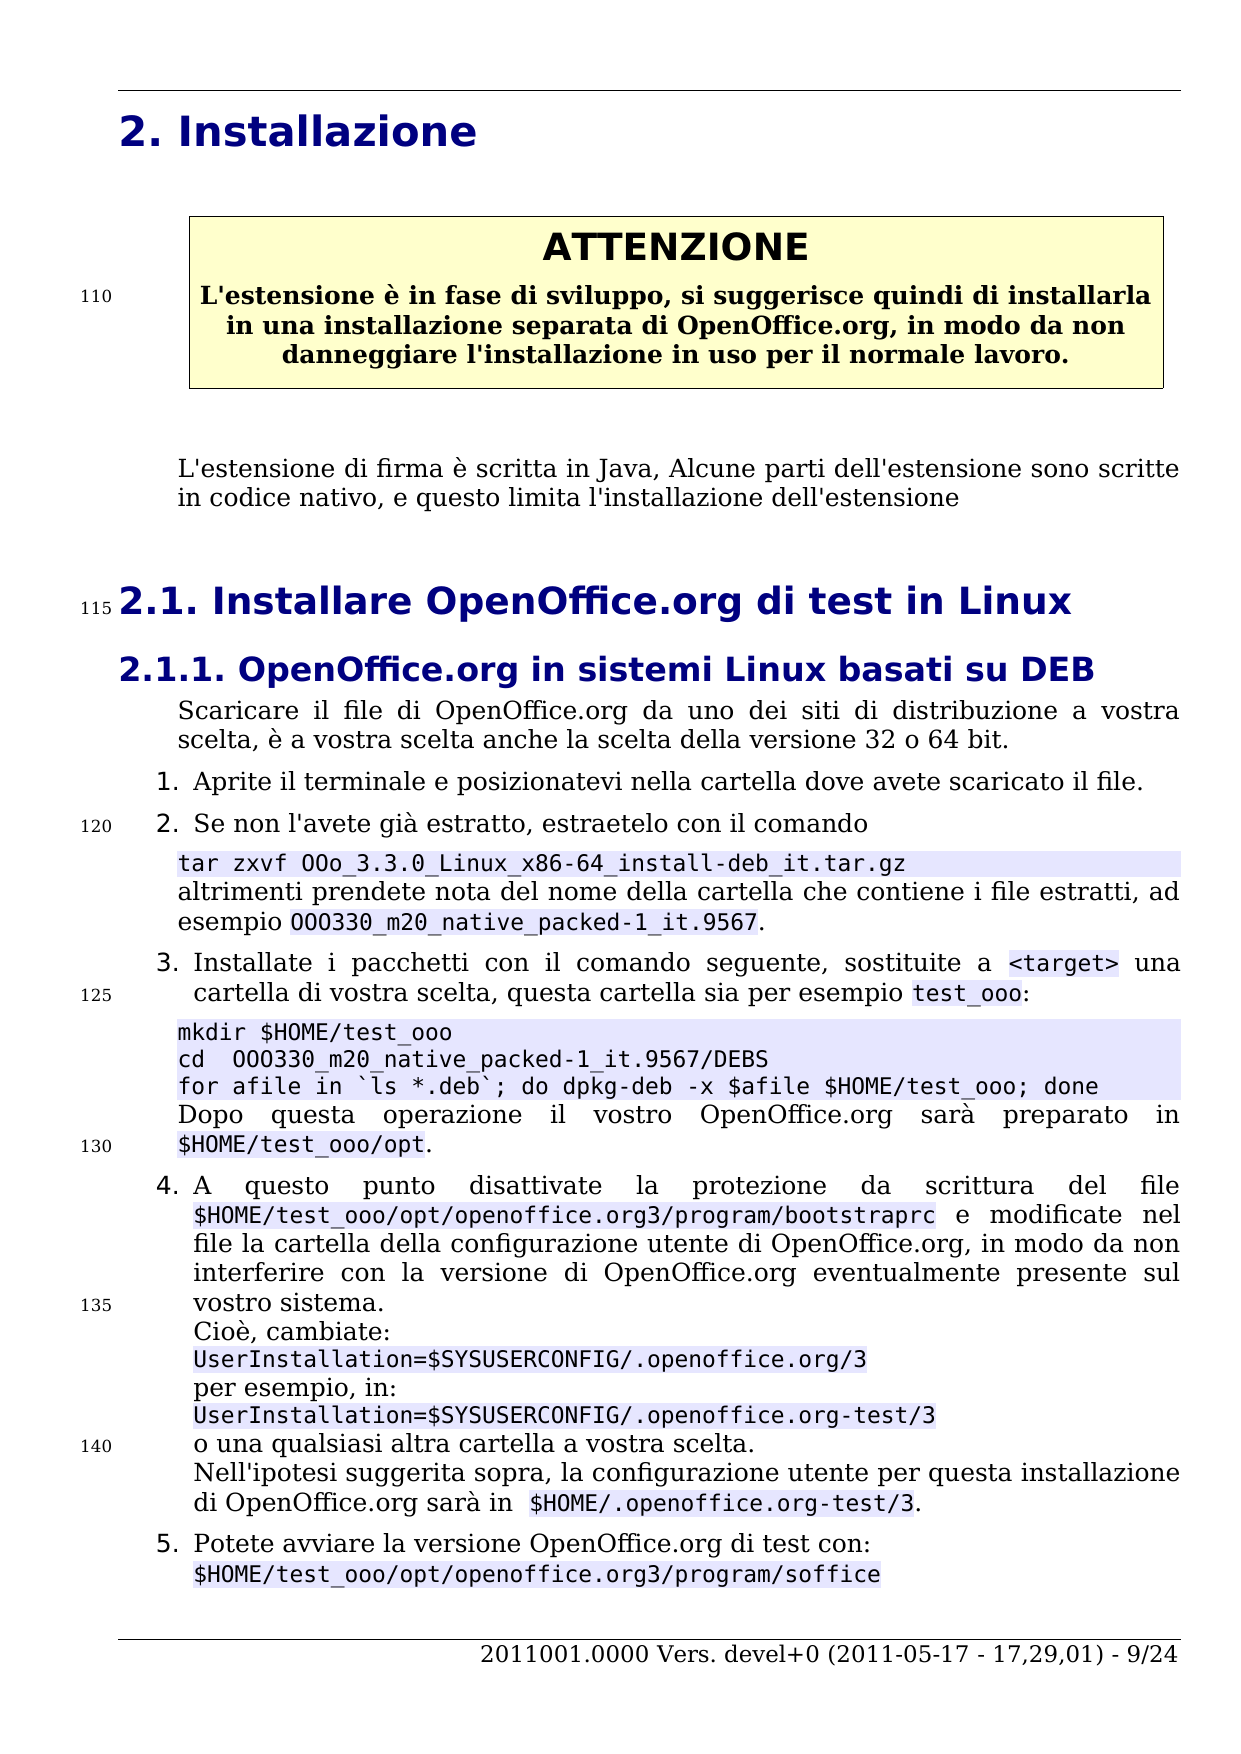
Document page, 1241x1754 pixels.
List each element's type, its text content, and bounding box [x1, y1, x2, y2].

text L'estensione di firma è scritta in Java, Alcune parti dell'estensione sono scritte in codice nativo, e questo limita l'installazione dell'estensione [177, 454, 1181, 513]
text L'estensione è in fase di sviluppo, si suggerisce quindi di installarla in una installazione separata di OpenOffice.org, in modo da non danneggiare l'installazione in uso per il normale lavoro. [198, 281, 1154, 370]
list Aprite il terminale e posizionatevi nella cartella dove avete scaricato il file. [156, 767, 1181, 796]
list Se non l'avete già estratto, estraetelo con il comando [156, 809, 1181, 838]
text altrimenti prendete nota del nome della cartella che contiene i file estratti, ad esempio OOO330_m20_native_packed-1_it.9567. [177, 877, 1181, 936]
list Potete avviare la versione OpenOffice.org di test con: $HOME/test_ooo/opt/openoffice.org3/program/soffice [156, 1529, 1181, 1588]
list Installate i pacchetti con il comando seguente, sostituite a <target> una cartella di vostra scelta, questa cartella sia per esempio test_ooo: [156, 948, 1181, 1007]
subtitle OpenOffice.org in sistemi Linux basati su DEB [118, 651, 1181, 689]
text ATTENZIONE [198, 225, 1154, 269]
text Scaricare il file di OpenOffice.org da uno dei siti di distribuzione a vostra scelta, è a vostra scelta anche la scelta della versione 32 o 64 bit. [177, 696, 1181, 754]
text cd OOO330_m20_native_packed-1_it.9567/DEBS [177, 1046, 1181, 1073]
text for afile in `ls *.deb`; do dpkg-deb -x $afile $HOME/test_ooo; done [177, 1073, 1181, 1100]
subtitle Installare OpenOffice.org di test in Linux [118, 579, 1181, 623]
text mkdir $HOME/test_ooo [177, 1019, 1181, 1046]
text Dopo questa operazione il vostro OpenOffice.org sarà preparato in $HOME/test_ooo/opt. [177, 1100, 1181, 1158]
text tar zxvf OOo_3.3.0_Linux_x86-64_install-deb_it.tar.gz [177, 851, 1181, 877]
list A questo punto disattivate la protezione da scrittura del file $HOME/test_ooo/opt/openoffice.org3/program/bootstraprc e modificate nel file la cartella della configurazione utente di OpenOffice.org, in modo da non interferire con la versione di OpenOffice.org eventualmente presente sul vostro sistema. Cioè, cambiate: UserInstallation=$SYSUSERCONFIG/.openoffice.org/3 per esempio, in: UserInstallation=$SYSUSERCONFIG/.openoffice.org-test/3 o una qualsiasi altra cartella a vostra scelta. Nell'ipotesi suggerita sopra, la configurazione utente per questa installazione di OpenOffice.org sarà in $HOME/.openoffice.org-test/3. [156, 1171, 1181, 1517]
subtitle Installazione [118, 107, 1181, 156]
